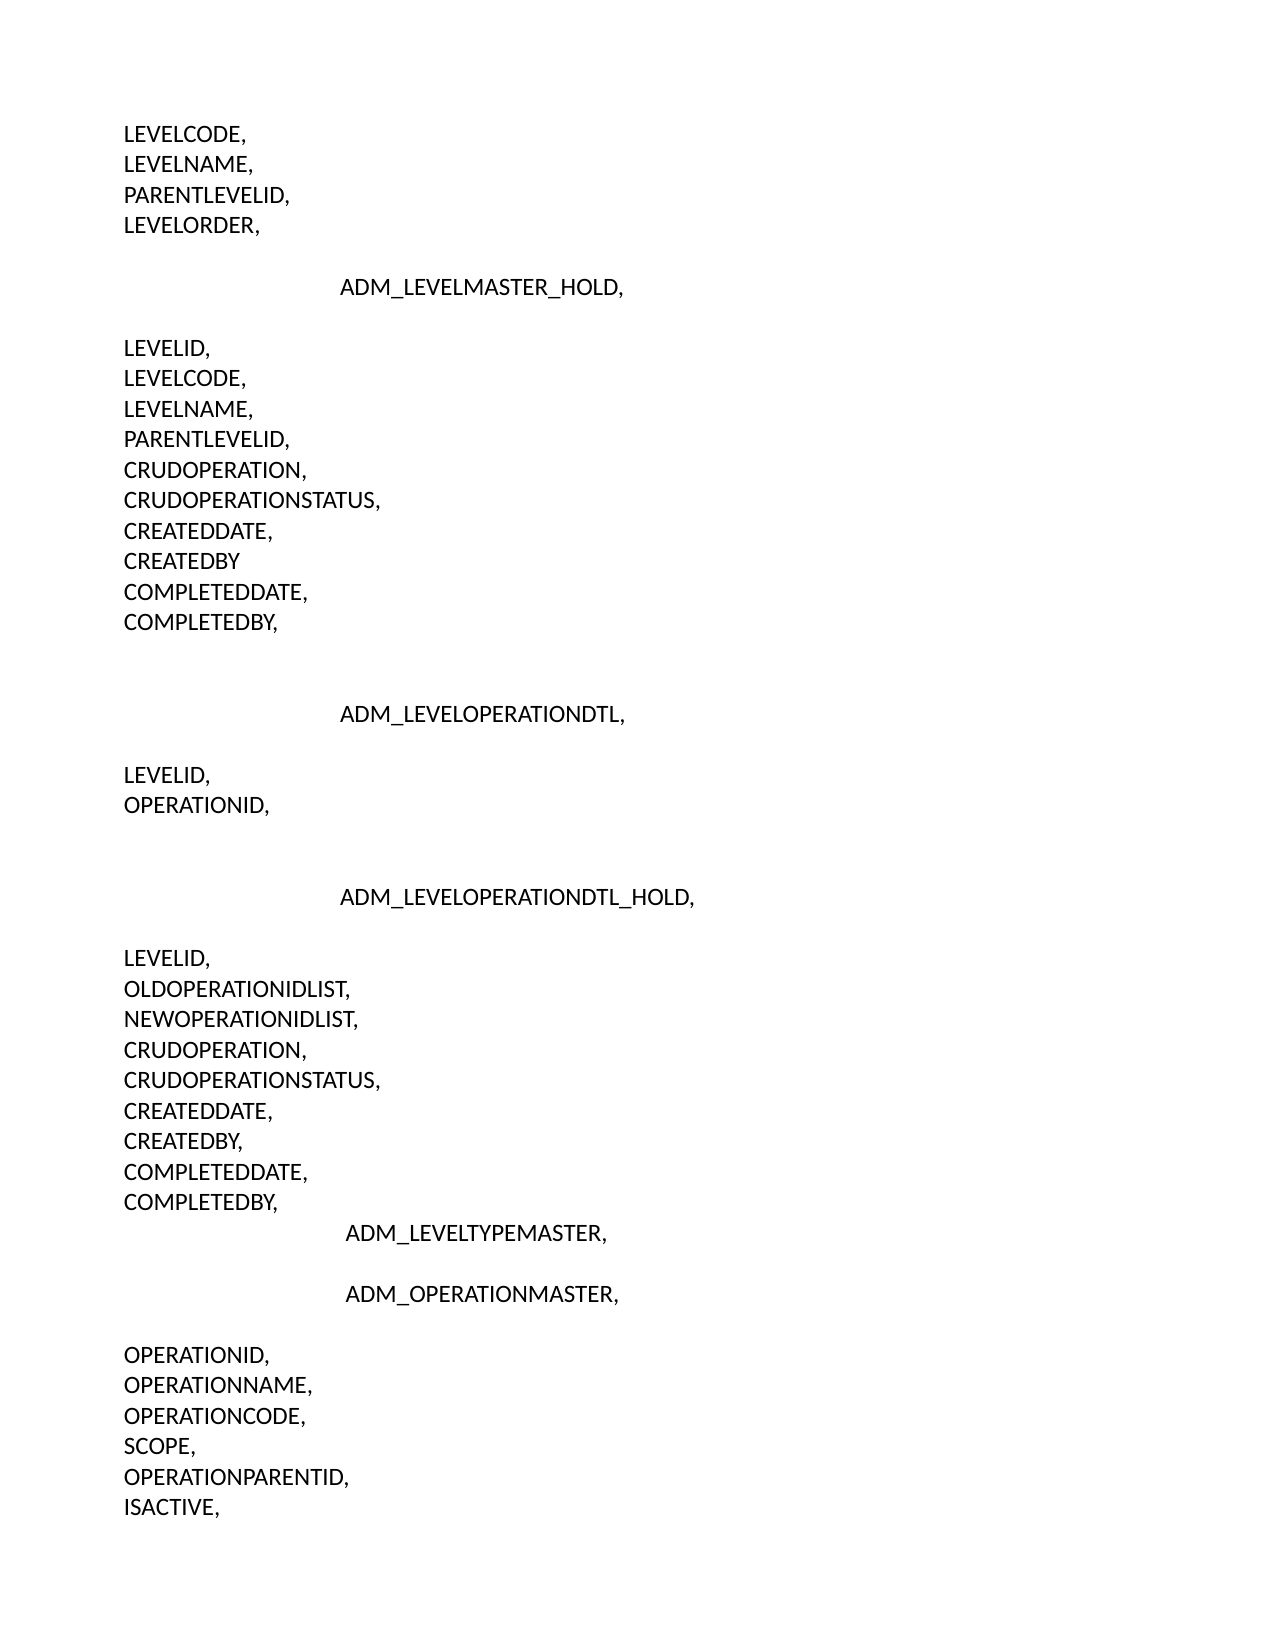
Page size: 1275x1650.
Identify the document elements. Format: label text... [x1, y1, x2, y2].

text LEVELNAME, [118, 149, 1157, 179]
text LEVELID, [118, 759, 1157, 789]
text CREATEDBY [118, 545, 1157, 576]
text COMPLETEDBY, [118, 606, 1157, 637]
text PARENTLEVELID, [118, 179, 1157, 210]
text OPERATIONID, [118, 789, 1157, 820]
text LEVELID, [118, 942, 1157, 973]
text ADM_LEVELOPERATIONDTL_HOLD, [118, 881, 1157, 912]
text LEVELCODE, [118, 118, 1157, 149]
text OPERATIONNAME, [118, 1369, 1157, 1400]
text LEVELNAME, [118, 393, 1157, 423]
text OPERATIONID, [118, 1339, 1157, 1369]
text COMPLETEDDATE, [118, 576, 1157, 606]
text CREATEDBY, [118, 1125, 1157, 1156]
text LEVELID, [118, 332, 1157, 362]
text PARENTLEVELID, [118, 423, 1157, 454]
text CRUDOPERATIONSTATUS, [118, 1064, 1157, 1095]
text OLDOPERATIONIDLIST, [118, 973, 1157, 1003]
text ADM_LEVELTYPEMASTER, [118, 1217, 1157, 1247]
text LEVELCODE, [118, 362, 1157, 393]
text CRUDOPERATION, [118, 1034, 1157, 1064]
text LEVELORDER, [118, 210, 1157, 240]
text COMPLETEDDATE, [118, 1156, 1157, 1186]
text CREATEDDATE, [118, 515, 1157, 545]
text COMPLETEDBY, [118, 1186, 1157, 1217]
text OPERATIONPARENTID, [118, 1461, 1157, 1492]
text ISACTIVE, [118, 1492, 1157, 1522]
text ADM_LEVELOPERATIONDTL, [118, 698, 1157, 728]
text SCOPE, [118, 1431, 1157, 1461]
text NEWOPERATIONIDLIST, [118, 1003, 1157, 1034]
text CRUDOPERATION, [118, 454, 1157, 484]
text CREATEDDATE, [118, 1095, 1157, 1125]
text OPERATIONCODE, [118, 1400, 1157, 1431]
text ADM_LEVELMASTER_HOLD, [118, 271, 1157, 301]
text CRUDOPERATIONSTATUS, [118, 484, 1157, 515]
text ADM_OPERATIONMASTER, [118, 1278, 1157, 1308]
